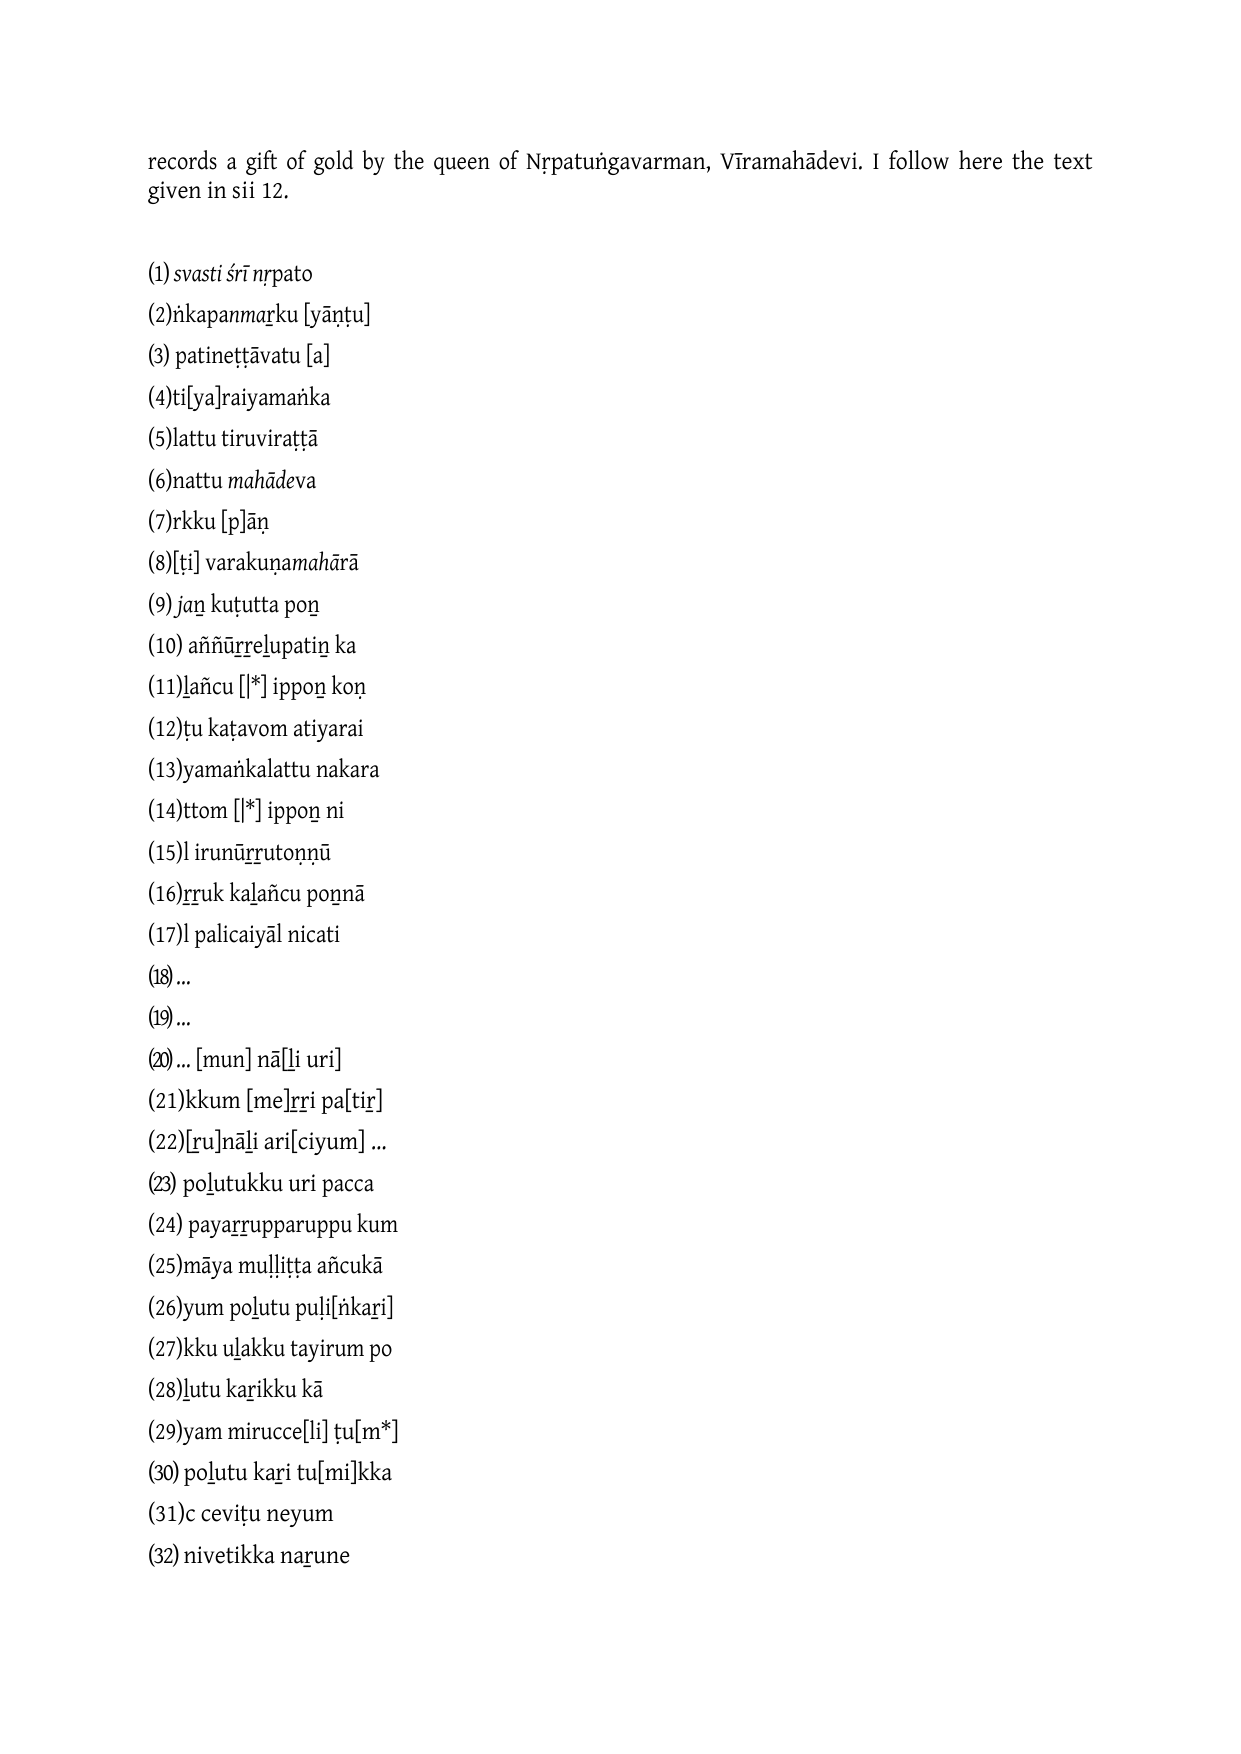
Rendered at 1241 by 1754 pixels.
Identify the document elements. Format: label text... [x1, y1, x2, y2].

text (8)[ṭi] varakuṇamahārā [148, 549, 1092, 578]
text (12)ṭu kaṭavom atiyarai [148, 714, 1092, 743]
text (21)kkum [me]ṟṟi pa[tiṟ] [148, 1086, 1092, 1115]
text records a gift of gold by the queen of Nṛpatuṅgavarman, Vīramahādevi. I follow here the text given in sii 12. [148, 148, 1092, 205]
text (14)ttom [|*] ippoṉ ni [148, 797, 1092, 826]
text (10) aññūṟṟeḻupatiṉ ka [148, 631, 1092, 660]
text (20) … [mun] nā[ḻi uri] [148, 1045, 1092, 1074]
text (1) svasti śrī nṛpato [148, 259, 1092, 288]
text (29)yam mirucce[li] ṭu[m*] [148, 1417, 1092, 1446]
text (31)c ceviṭu neyum [148, 1500, 1092, 1529]
text (11)ḻañcu [|*] ippoṉ koṇ [148, 673, 1092, 702]
text (2)ṅkapanmaṟku [yāṇṭu] [148, 301, 1092, 329]
text (30) poḻutu kaṟi tu[mi]kka [148, 1458, 1092, 1487]
text (15)l irunūṟṟutoṇṇū [148, 838, 1092, 867]
text (3) patineṭṭāvatu [a] [148, 342, 1092, 371]
text (4)ti[ya]raiyamaṅka [148, 383, 1092, 412]
text (32) nivetikka naṟune [148, 1541, 1092, 1570]
text (25)māya muḷḷiṭṭa añcukā [148, 1252, 1092, 1281]
text (17)l palicaiyāl nicati [148, 921, 1092, 950]
text (7)rkku [p]āṇ [148, 507, 1092, 536]
text (5)lattu tiruviraṭṭā [148, 425, 1092, 453]
text (13)yamaṅkalattu nakara [148, 756, 1092, 784]
text (24) payaṟṟupparuppu kum [148, 1210, 1092, 1239]
text (16)ṟṟuk kaḻañcu poṉnā [148, 879, 1092, 908]
text (19) … [148, 1004, 1092, 1032]
text (28)ḻutu kaṟikku kā [148, 1376, 1092, 1405]
text (9) jaṉ kuṭutta poṉ [148, 590, 1092, 619]
text (23) poḻutukku uri pacca [148, 1169, 1092, 1198]
text (27)kku uḻakku tayirum po [148, 1334, 1092, 1363]
text (18) … [148, 962, 1092, 991]
text (22)[ṟu]nāḻi ari[ciyum] … [148, 1128, 1092, 1157]
text (26)yum poḻutu puḷi[ṅkaṟi] [148, 1293, 1092, 1322]
text (6)nattu mahādeva [148, 466, 1092, 495]
